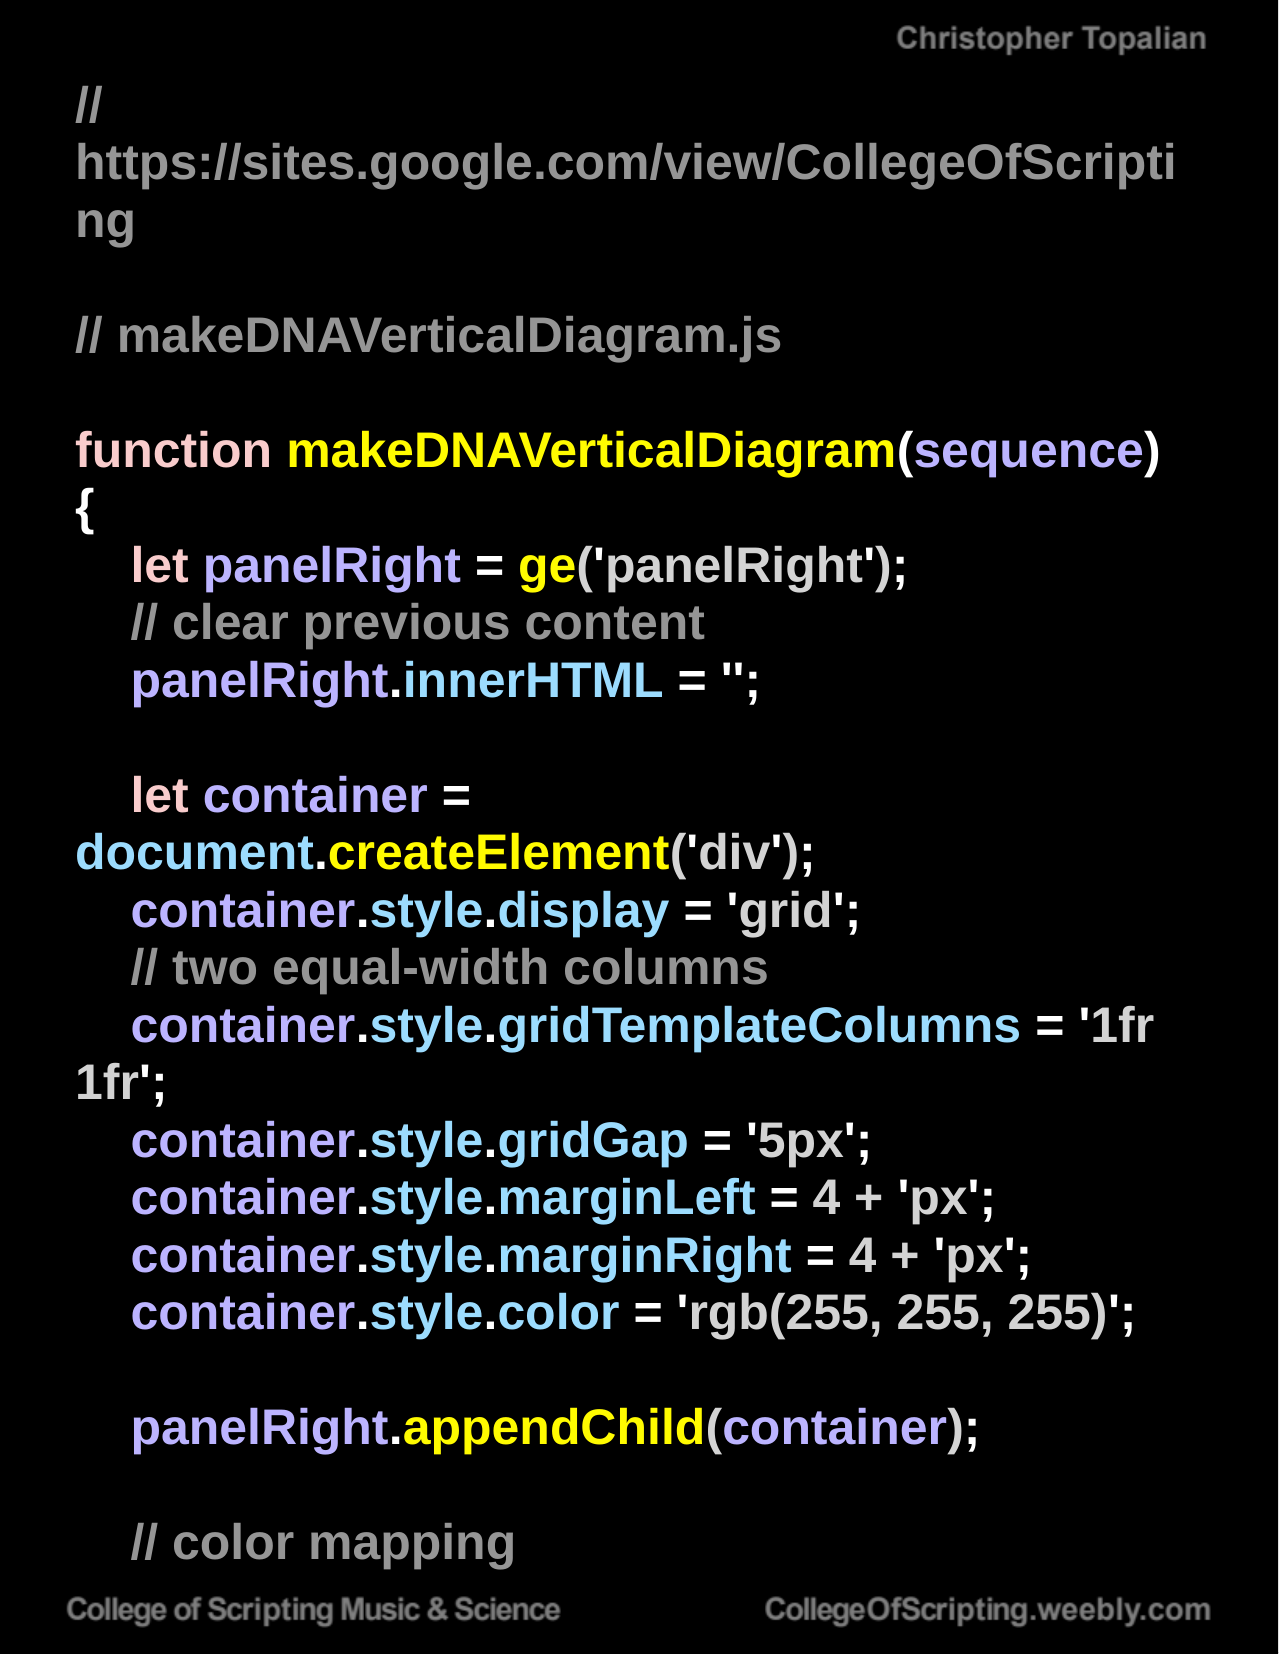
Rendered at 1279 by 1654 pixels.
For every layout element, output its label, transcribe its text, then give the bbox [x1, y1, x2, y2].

text panelRight.appendChild(container); [75, 1397, 1203, 1455]
text container.style.marginLeft = 4 + 'px'; [75, 1167, 1203, 1225]
text container.style.display = 'grid'; [75, 880, 1203, 937]
text { [75, 477, 1203, 535]
text // makeDNAVerticalDiagram.js [75, 305, 1203, 362]
text container.style.gridGap = '5px'; [75, 1110, 1203, 1167]
text container.style.color = 'rgb(255, 255, 255)'; [75, 1282, 1203, 1340]
text container.style.marginRight = 4 + 'px'; [75, 1225, 1203, 1282]
text let panelRight = ge('panelRight'); [75, 535, 1203, 592]
text let container = document.createElement('div'); [75, 765, 1203, 880]
text // color mapping [75, 1512, 1203, 1570]
text container.style.gridTemplateColumns = '1fr 1fr'; [75, 995, 1203, 1110]
text // two equal-width columns [75, 937, 1203, 995]
text // https://sites.google.com/view/CollegeOfScripting [75, 75, 1203, 247]
text // clear previous content [75, 592, 1203, 650]
text panelRight.innerHTML = ''; [75, 650, 1203, 707]
text function makeDNAVerticalDiagram(sequence) [75, 420, 1203, 477]
